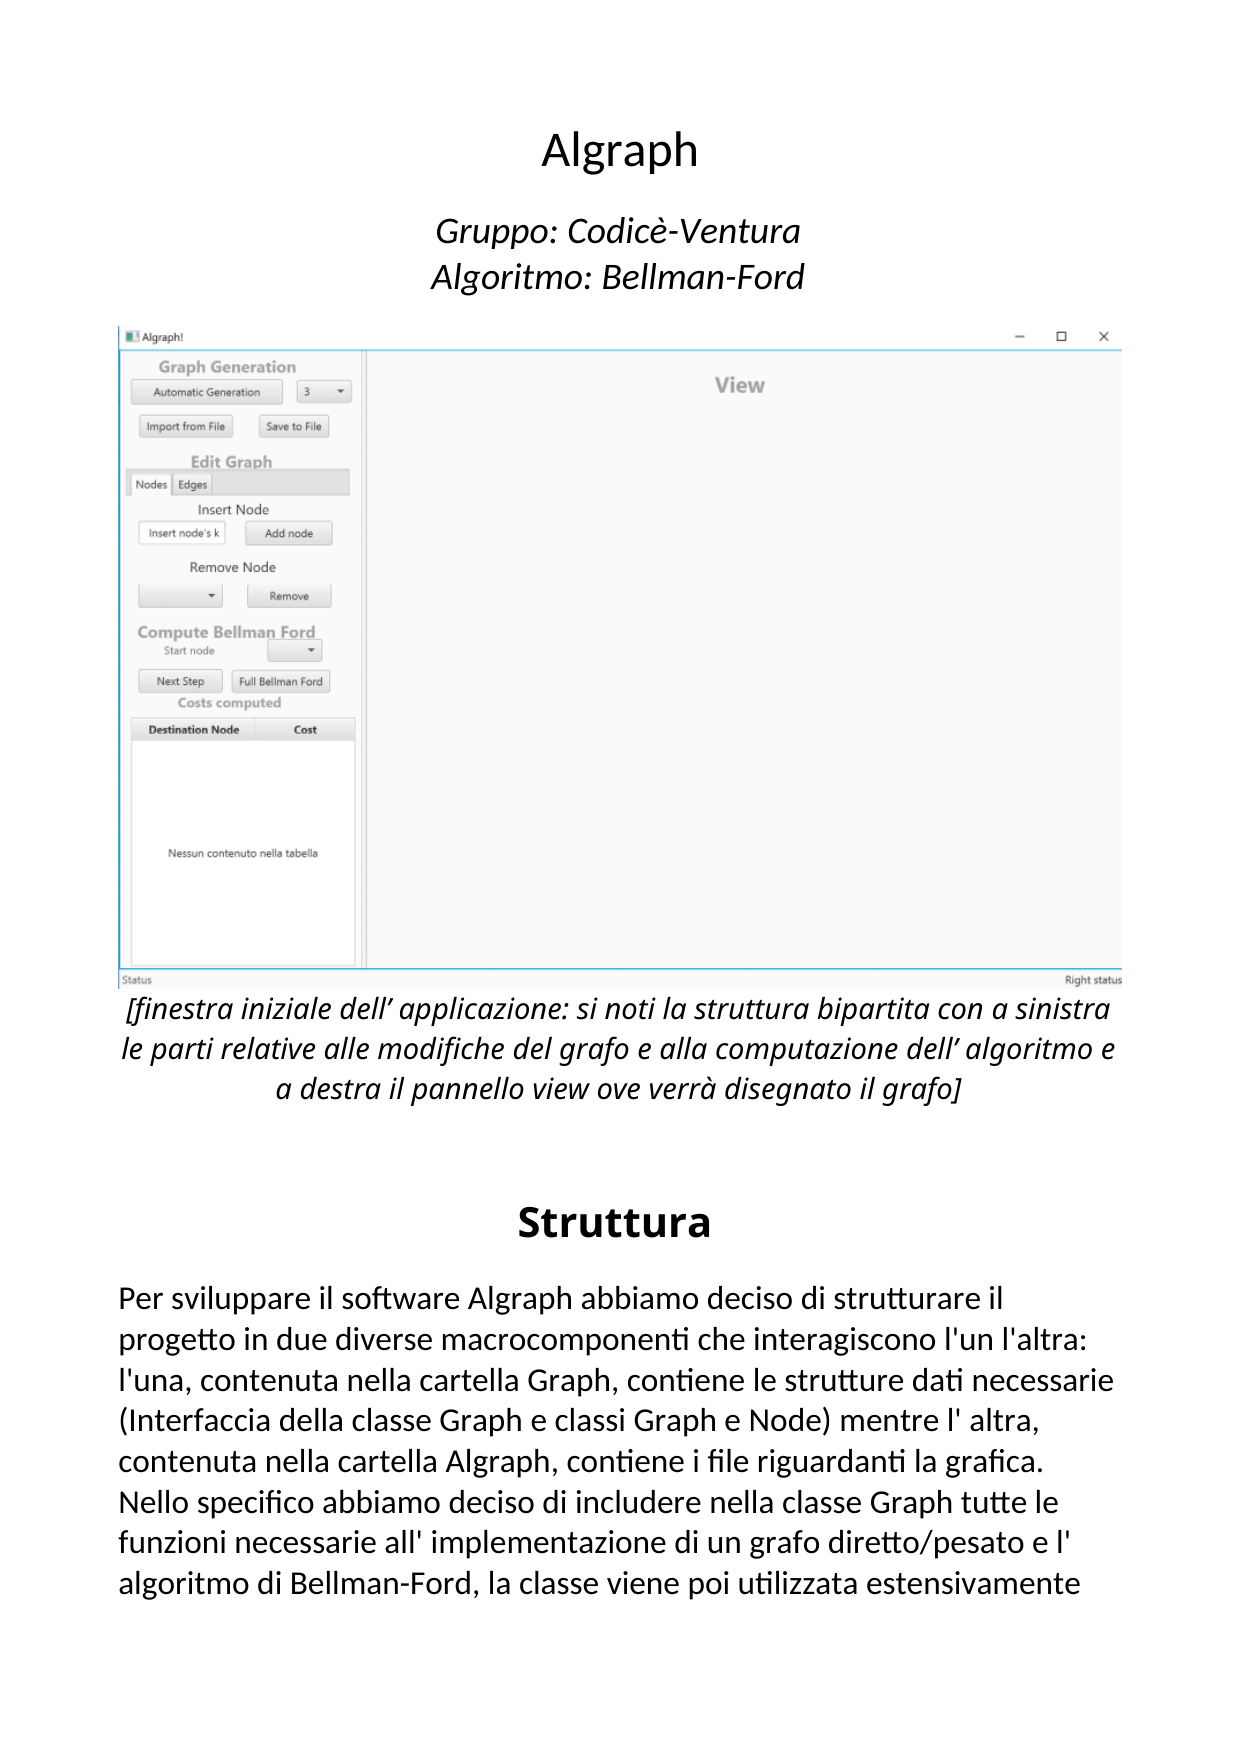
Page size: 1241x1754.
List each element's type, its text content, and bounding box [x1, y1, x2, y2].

text Gruppo: Codicè-Ventura [118, 207, 1122, 253]
text Algraph [118, 118, 1122, 179]
text Per sviluppare il software Algraph abbiamo deciso di strutturare il progetto in due diverse macrocomponenti che interagiscono l'un l'altra: l'una, contenuta nella cartella Graph, contiene le strutture dati necessarie (Interfaccia della classe Graph e classi Graph e Node) mentre l' altra, contenuta nella cartella Algraph, contiene i file riguardanti la grafica. [118, 1277, 1122, 1481]
text Struttura [118, 1192, 1122, 1249]
text Nello specifico abbiamo deciso di includere nella classe Graph tutte le funzioni necessarie all' implementazione di un grafo diretto/pesato e l' algoritmo di Bellman-Ford, la classe viene poi utilizzata estensivamente [118, 1481, 1122, 1603]
text [finestra iniziale dell’ applicazione: si noti la struttura bipartita con a sinistra le parti relative alle modifiche del grafo e alla computazione dell’ algoritmo e a destra il pannello view ove verrà disegnato il grafo] [118, 989, 1122, 1108]
text Algoritmo: Bellman-Ford [118, 253, 1122, 299]
